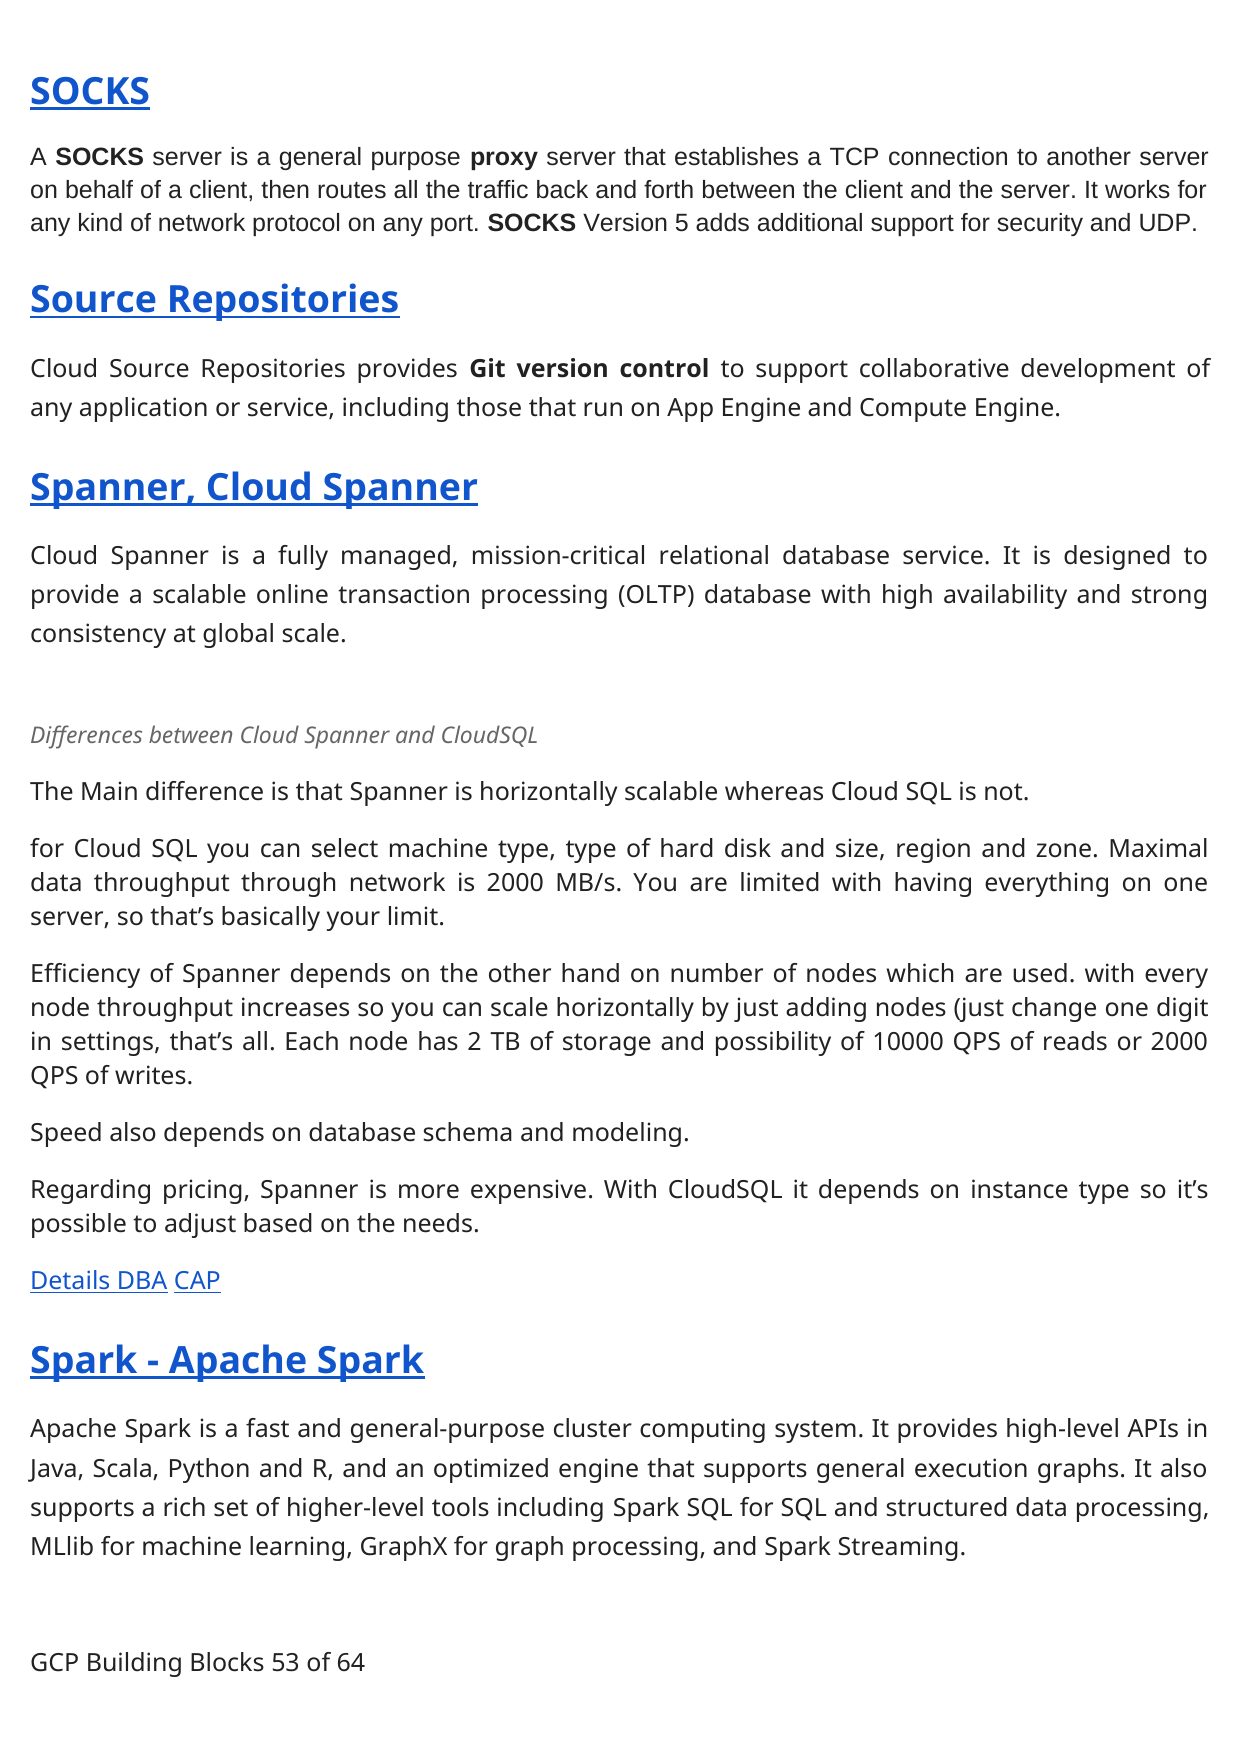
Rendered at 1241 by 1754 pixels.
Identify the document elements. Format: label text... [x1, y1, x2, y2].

text Apache Spark is a fast and general-purpose cluster computing system. It provides high-level APIs in Java, Scala, Python and R, and an optimized engine that supports general execution graphs. It also supports a rich set of higher-level tools including Spark SQL for SQL and structured data processing, MLlib for machine learning, GraphX for graph processing, and Spark Streaming. [30, 1411, 1210, 1563]
text Cloud Source Repositories provides Git version control to support collaborative development of any application or service, including those that run on App Engine and Compute Engine. [30, 350, 1210, 423]
text Speed also depends on database schema and modeling. [30, 1115, 1210, 1149]
subtitle Spark - Apache Spark [30, 1333, 1210, 1384]
subtitle Source Repositories [30, 272, 1210, 323]
text Efficiency of Spanner depends on the other hand on number of nodes which are used. with every node throughput increases so you can scale horizontally by just adding nodes (just change one digit in settings, that’s all. Each node has 2 TB of storage and possibility of 10000 QPS of reads or 2000 QPS of writes. [30, 956, 1210, 1092]
text The Main difference is that Spanner is horizontally scalable whereas Cloud SQL is not. [30, 773, 1210, 808]
text A SOCKS server is a general purpose proxy server that establishes a TCP connection to another server on behalf of a client, then routes all the traffic back and forth between the client and the server. It works for any kind of network protocol on any port. SOCKS Version 5 adds additional support for security and UDP. [30, 142, 1210, 237]
text for Cloud SQL you can select machine type, type of hard disk and size, region and zone. Maximal data throughput through network is 2000 MB/s. You are limited with having everything on one server, so that’s basically your limit. [30, 831, 1210, 933]
subtitle Spanner, Cloud Spanner [30, 460, 1210, 511]
subtitle SOCKS [30, 64, 1210, 115]
text Details DBA CAP [30, 1263, 1210, 1297]
text Regarding pricing, Spanner is more expensive. With CloudSQL it depends on instance type so it’s possible to adjust based on the needs. [30, 1172, 1210, 1240]
subtitle Differences between Cloud Spanner and CloudSQL [30, 719, 1210, 751]
text Cloud Spanner is a fully managed, mission-critical relational database service. It is designed to provide a scalable online transaction processing (OLTP) database with high availability and strong consistency at global scale. [30, 538, 1210, 650]
